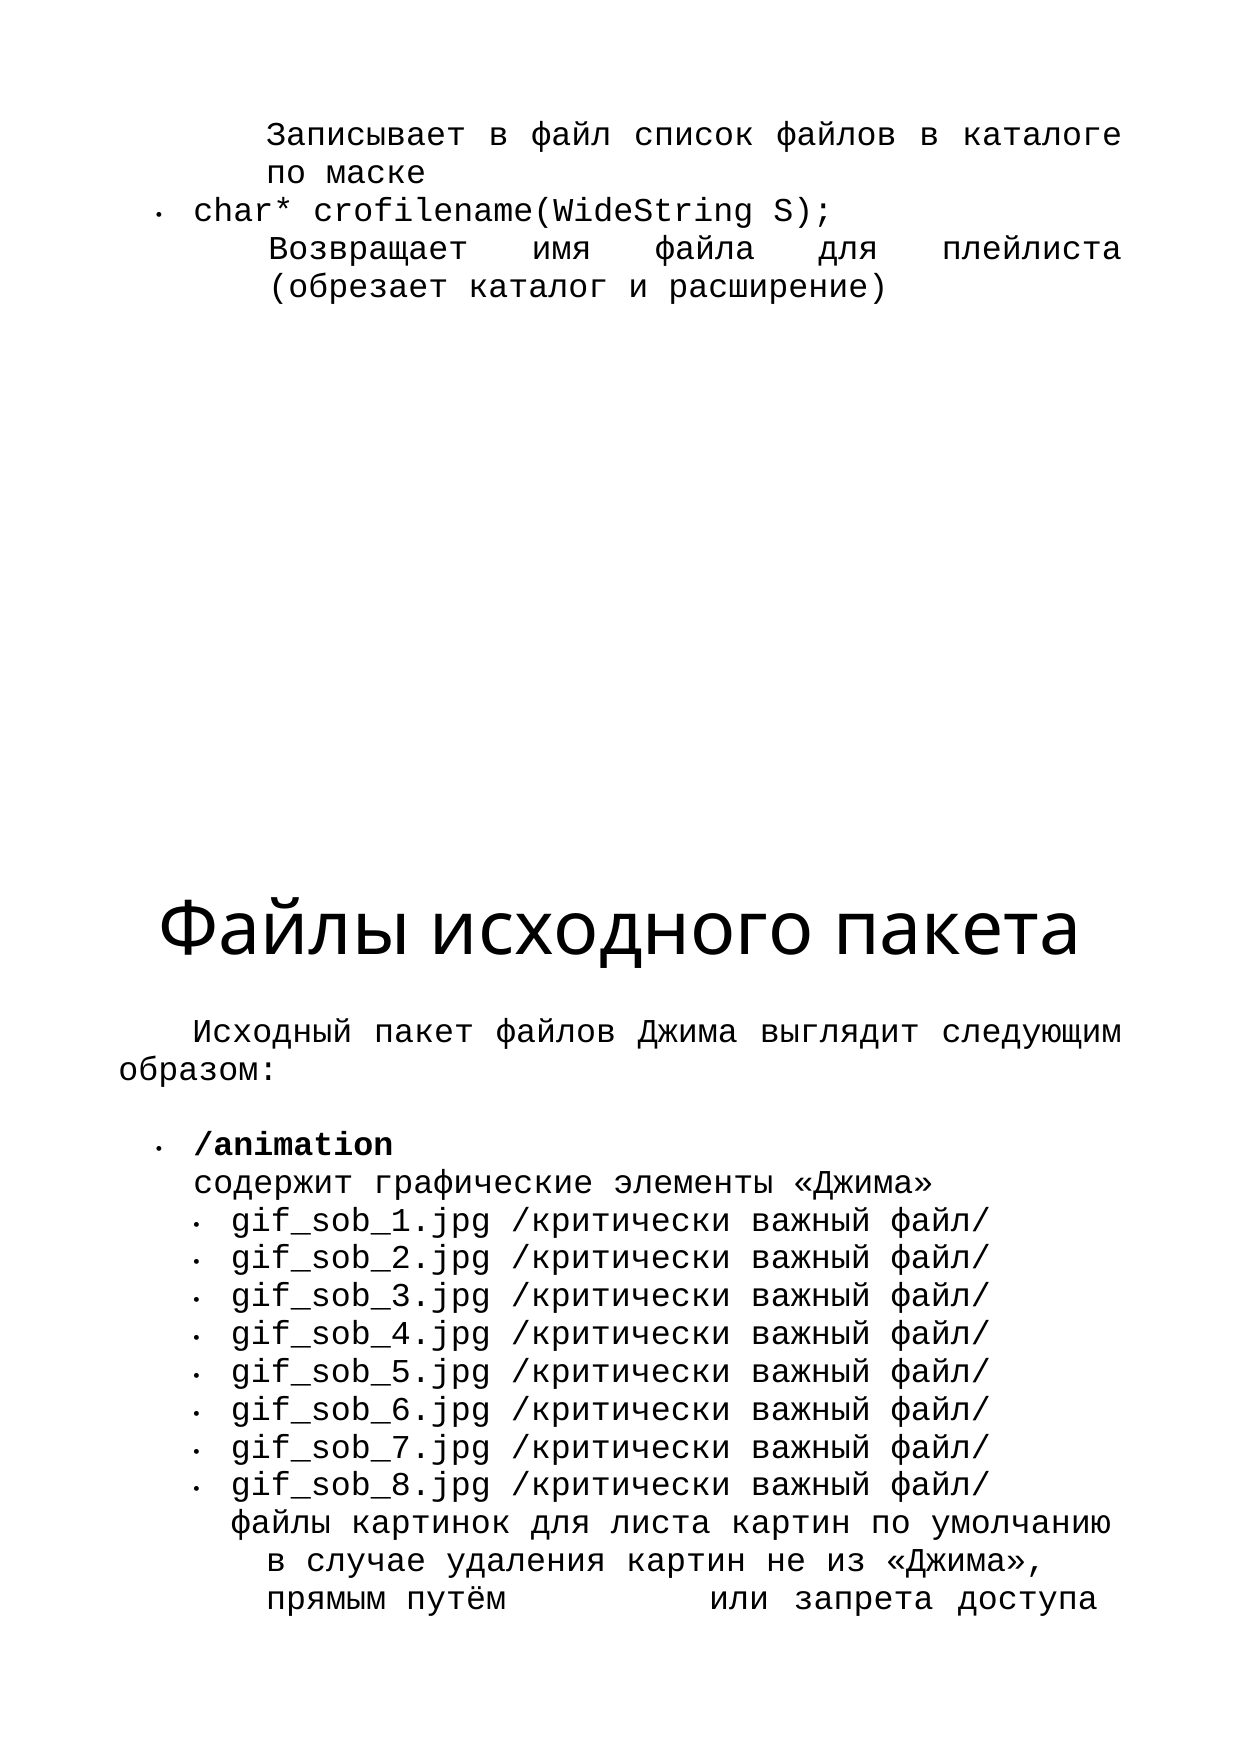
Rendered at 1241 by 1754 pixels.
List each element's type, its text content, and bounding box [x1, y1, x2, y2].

list /animation [156, 1128, 1122, 1166]
text Исходный пакет файлов Джима выглядит следующим образом: [118, 1014, 1122, 1090]
list gif_sob_1.jpg /критически важный файл/ [193, 1203, 1122, 1241]
list файлы картинок для листа картин по умолчанию [193, 1506, 1122, 1544]
text в случае удаления картин не из «Джима», прямым путём или запрета доступа [118, 1544, 1122, 1619]
list gif_sob_3.jpg /критически важный файл/ [193, 1279, 1122, 1317]
list gif_sob_2.jpg /критически важный файл/ [193, 1241, 1122, 1279]
list gif_sob_5.jpg /критически важный файл/ [193, 1355, 1122, 1392]
list Возвращает имя файла для плейлиста (обрезает каталог и расширение) [231, 232, 1122, 307]
list gif_sob_4.jpg /критически важный файл/ [193, 1317, 1122, 1355]
list gif_sob_6.jpg /критически важный файл/ [193, 1392, 1122, 1430]
text Файлы исходного пакета [118, 874, 1122, 977]
list gif_sob_8.jpg /критически важный файл/ [193, 1468, 1122, 1506]
list char* crofilename(WideString S); [156, 194, 1122, 232]
text Записывает в файл список файлов в каталоге по маске [118, 118, 1122, 194]
list содержит графические элементы «Джима» [156, 1166, 1122, 1203]
list gif_sob_7.jpg /критически важный файл/ [193, 1430, 1122, 1468]
